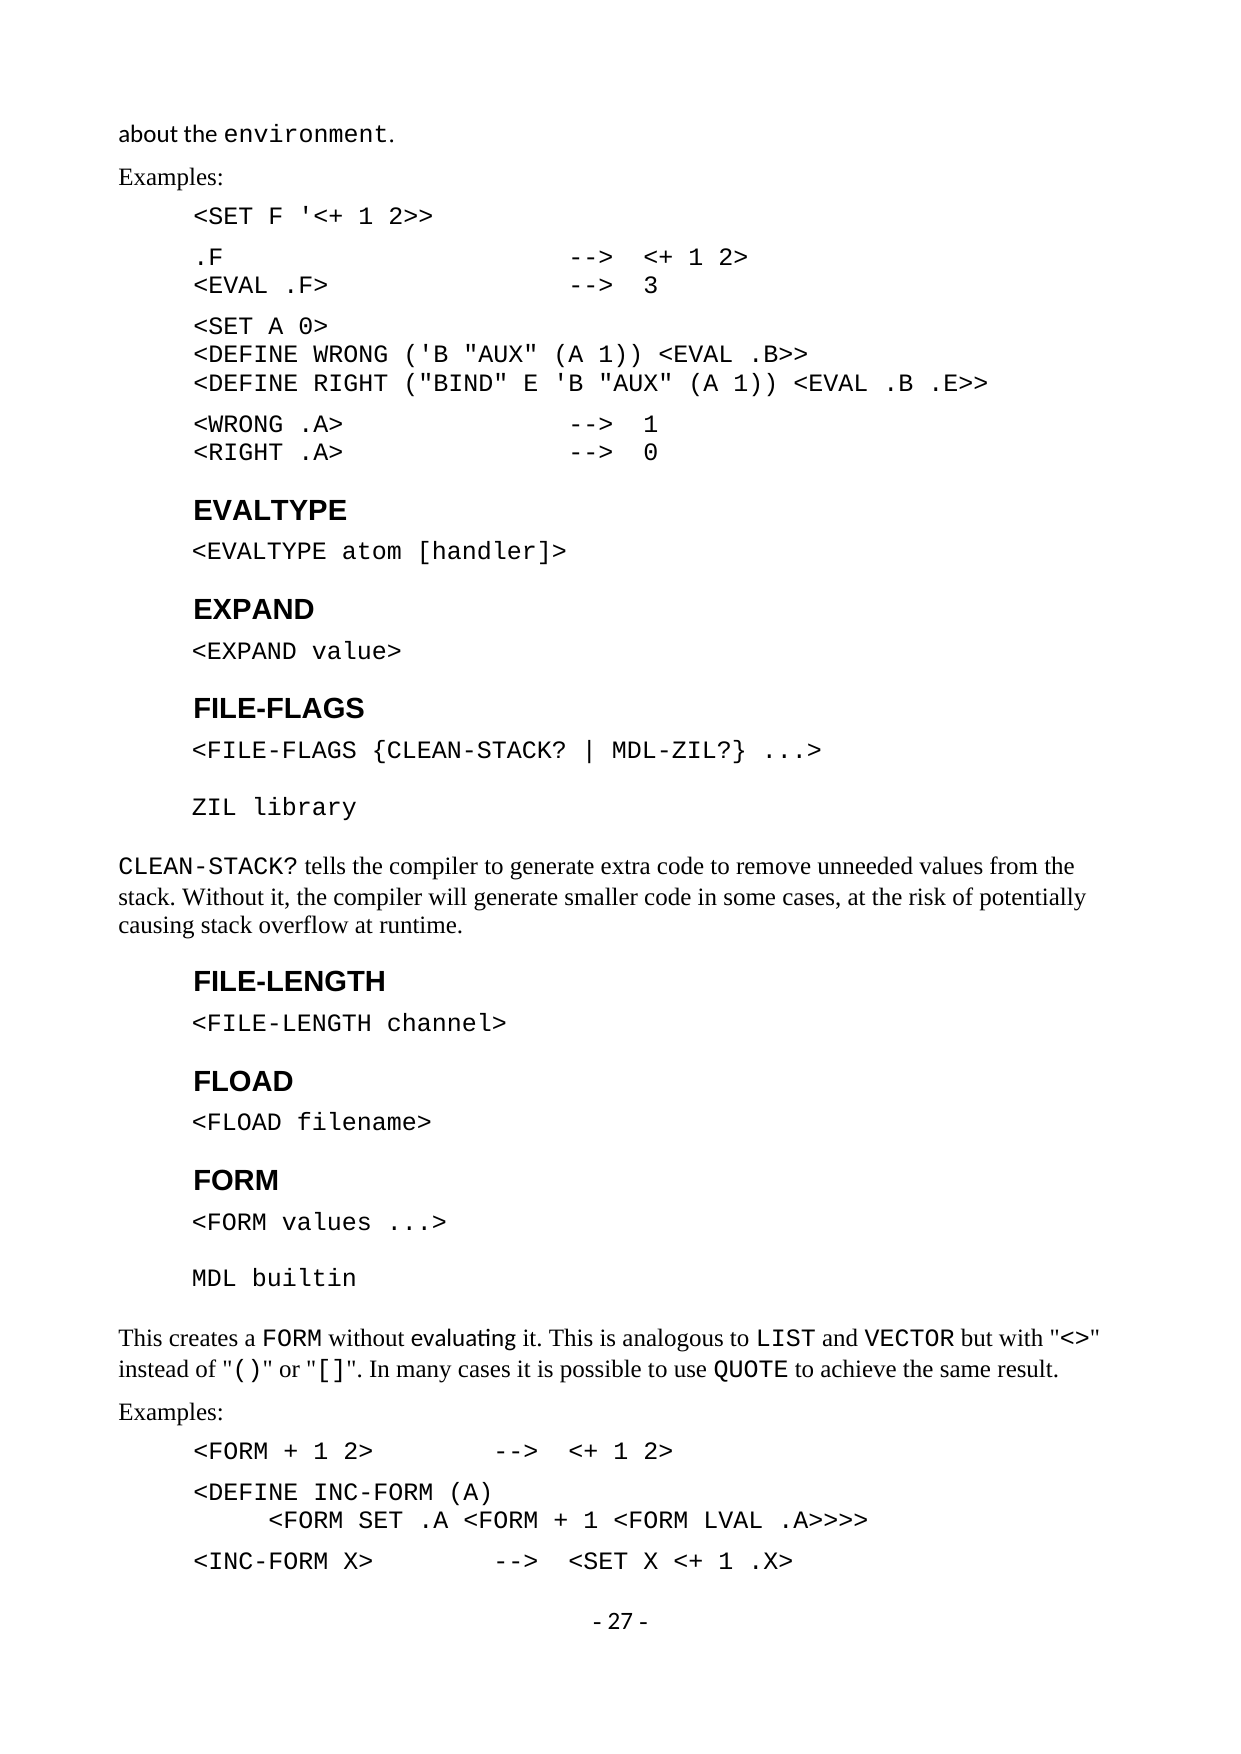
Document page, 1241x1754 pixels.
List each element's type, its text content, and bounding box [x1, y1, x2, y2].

text <WRONG .A> --> 1 <RIGHT .A> --> 0 [118, 411, 1122, 468]
text .F --> <+ 1 2> <EVAL .F> --> 3 [118, 244, 1122, 301]
text about the environment. [118, 118, 1122, 150]
text <FILE-FLAGS {CLEAN-STACK? | MDL-ZIL?} ...> [192, 738, 1122, 766]
text <FILE-LENGTH channel> [192, 1010, 1122, 1039]
subtitle FLOAD [118, 1064, 1122, 1097]
subtitle FILE-FLAGS [118, 692, 1122, 725]
text <DEFINE INC-FORM (A) <FORM SET .A <FORM + 1 <FORM LVAL .A>>>> [118, 1479, 1122, 1536]
text CLEAN-STACK? tells the compiler to generate extra code to remove unneeded values from the stack. Without it, the compiler will generate smaller code in some cases, at the risk of potentially causing stack overflow at runtime. [118, 851, 1122, 939]
text <SET F '<+ 1 2>> [118, 204, 1122, 232]
subtitle EXPAND [118, 592, 1122, 626]
subtitle FILE-LENGTH [118, 964, 1122, 998]
text Examples: [118, 162, 1122, 191]
text This creates a FORM without evaluating it. This is analogous to LIST and VECTOR but with "<>" instead of "()" or "[]". In many cases it is possible to use QUOTE to achieve the same result. [118, 1322, 1122, 1385]
text <EVALTYPE atom [handler]> [192, 539, 1122, 567]
text <FORM + 1 2> --> <+ 1 2> [118, 1439, 1122, 1467]
text MDL builtin [192, 1266, 1122, 1294]
subtitle FORM [118, 1163, 1122, 1197]
text <SET A 0> <DEFINE WRONG ('B "AUX" (A 1)) <EVAL .B>> <DEFINE RIGHT ("BIND" E 'B "AUX" (A 1)) <EVAL .B .E>> [118, 314, 1122, 399]
text <FLOAD filename> [192, 1110, 1122, 1138]
subtitle EVALTYPE [118, 493, 1122, 526]
text <EXPAND value> [192, 638, 1122, 667]
text <INC-FORM X> --> <SET X <+ 1 .X> [118, 1549, 1122, 1577]
text Examples: [118, 1397, 1122, 1426]
text ZIL library [192, 794, 1122, 823]
text <FORM values ...> [192, 1209, 1122, 1237]
